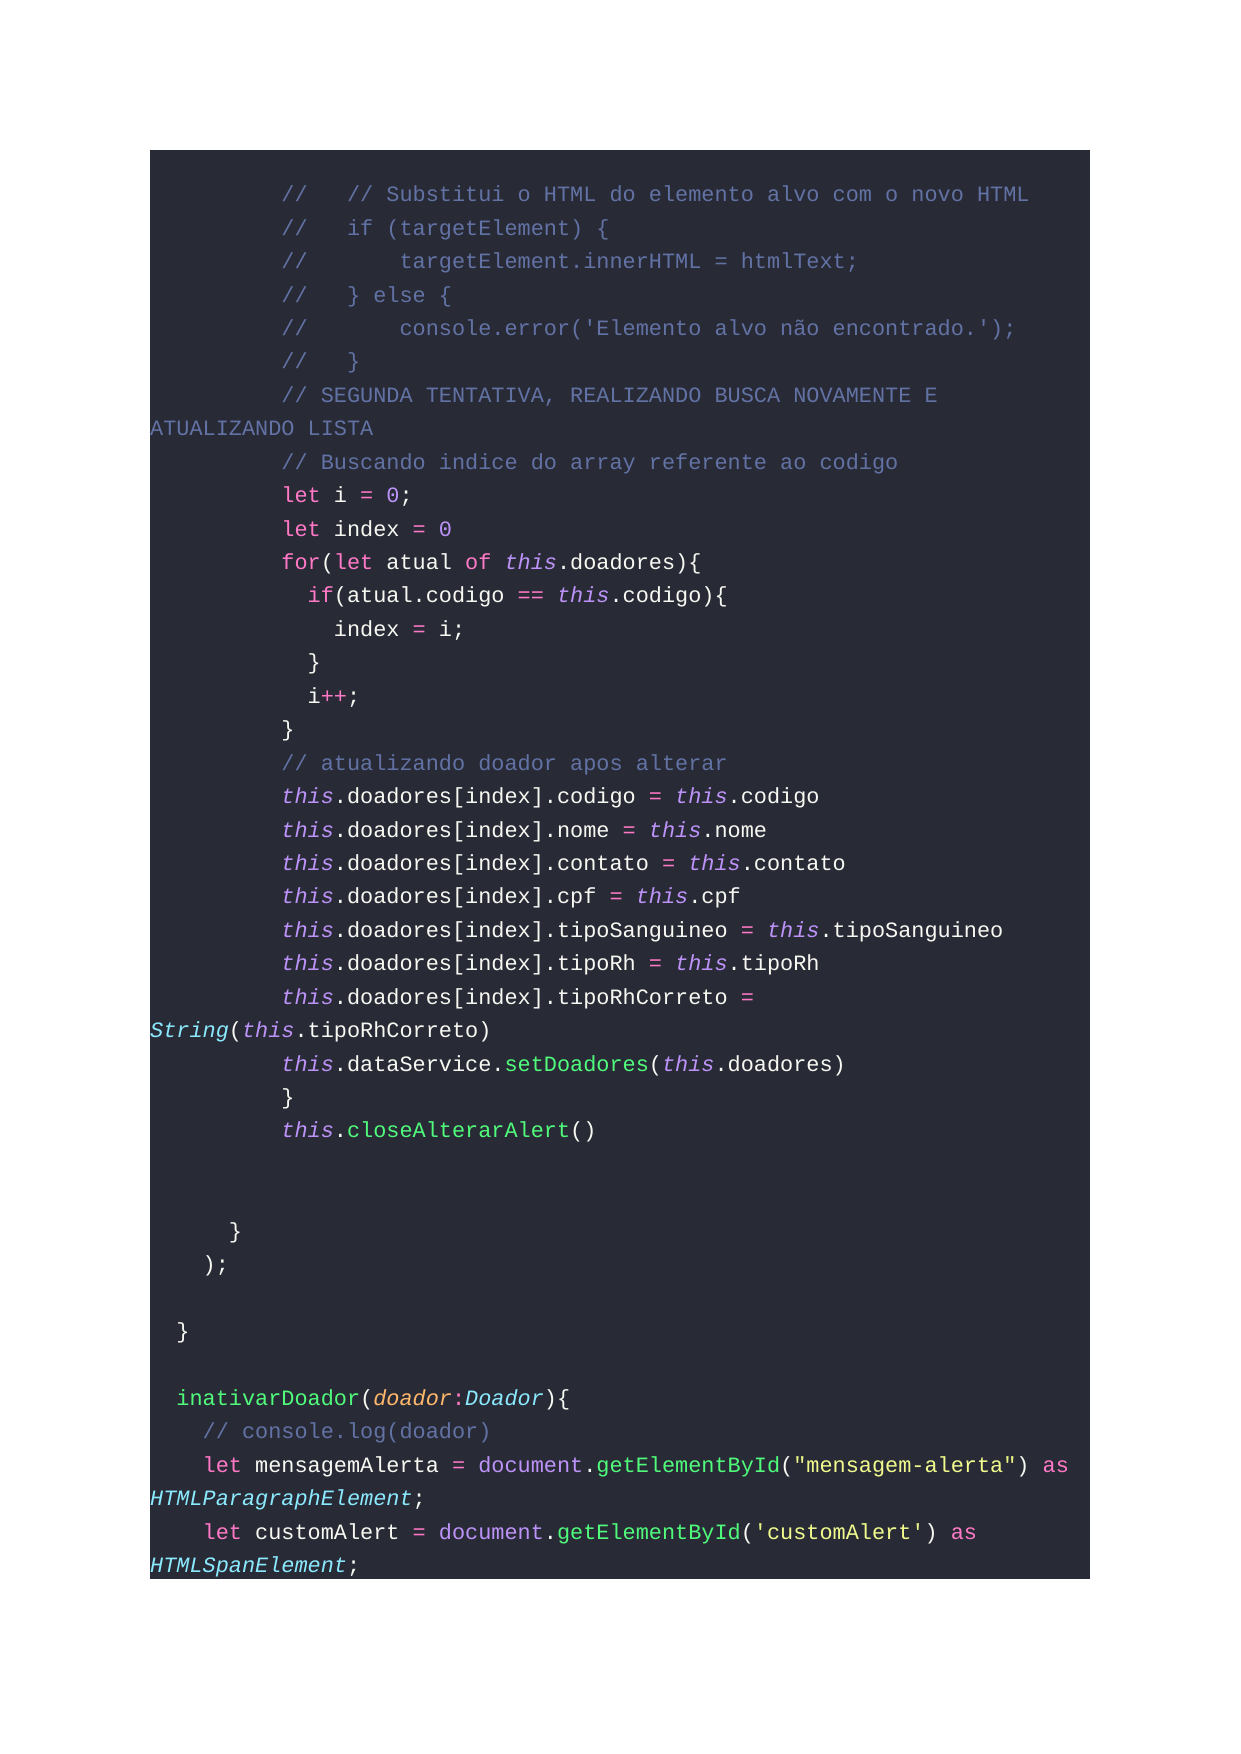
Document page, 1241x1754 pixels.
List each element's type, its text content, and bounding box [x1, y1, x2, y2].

text this.doadores[index].contato = this.contato [150, 852, 1090, 877]
text // } [150, 351, 1090, 375]
text index = i; [150, 618, 1090, 643]
text i++; [150, 685, 1090, 710]
text let i = 0; [150, 484, 1090, 509]
text this.doadores[index].tipoRhCorreto = String(this.tipoRhCorreto) [150, 986, 1090, 1044]
text // console.error('Elemento alvo não encontrado.'); [150, 317, 1090, 342]
text let mensagemAlerta = document.getElementById("mensagem-alerta") as HTMLParagraphElement; [150, 1454, 1090, 1512]
text // targetElement.innerHTML = htmlText; [150, 250, 1090, 275]
text // Buscando indice do array referente ao codigo [150, 451, 1090, 476]
text this.doadores[index].tipoRh = this.tipoRh [150, 952, 1090, 977]
text if(atual.codigo == this.codigo){ [150, 585, 1090, 609]
text let index = 0 [150, 518, 1090, 543]
text // // Substitui o HTML do elemento alvo com o novo HTML [150, 183, 1090, 208]
text this.dataService.setDoadores(this.doadores) [150, 1053, 1090, 1078]
text } [150, 718, 1090, 743]
text this.doadores[index].nome = this.nome [150, 819, 1090, 843]
text // SEGUNDA TENTATIVA, REALIZANDO BUSCA NOVAMENTE E ATUALIZANDO LISTA [150, 384, 1090, 442]
text this.doadores[index].tipoSanguineo = this.tipoSanguineo [150, 919, 1090, 944]
text // if (targetElement) { [150, 217, 1090, 242]
text } [150, 1220, 1090, 1245]
text this.closeAlterarAlert() [150, 1120, 1090, 1144]
text for(let atual of this.doadores){ [150, 551, 1090, 576]
text // atualizando doador apos alterar [150, 752, 1090, 777]
text // } else { [150, 284, 1090, 308]
text } [150, 1320, 1090, 1345]
text inativarDoador(doador:Doador){ [150, 1387, 1090, 1412]
text this.doadores[index].codigo = this.codigo [150, 785, 1090, 810]
text } [150, 652, 1090, 676]
text ); [150, 1253, 1090, 1278]
text // console.log(doador) [150, 1421, 1090, 1445]
text } [150, 1086, 1090, 1111]
text let customAlert = document.getElementById('customAlert') as HTMLSpanElement; [150, 1521, 1090, 1579]
text this.doadores[index].cpf = this.cpf [150, 886, 1090, 910]
